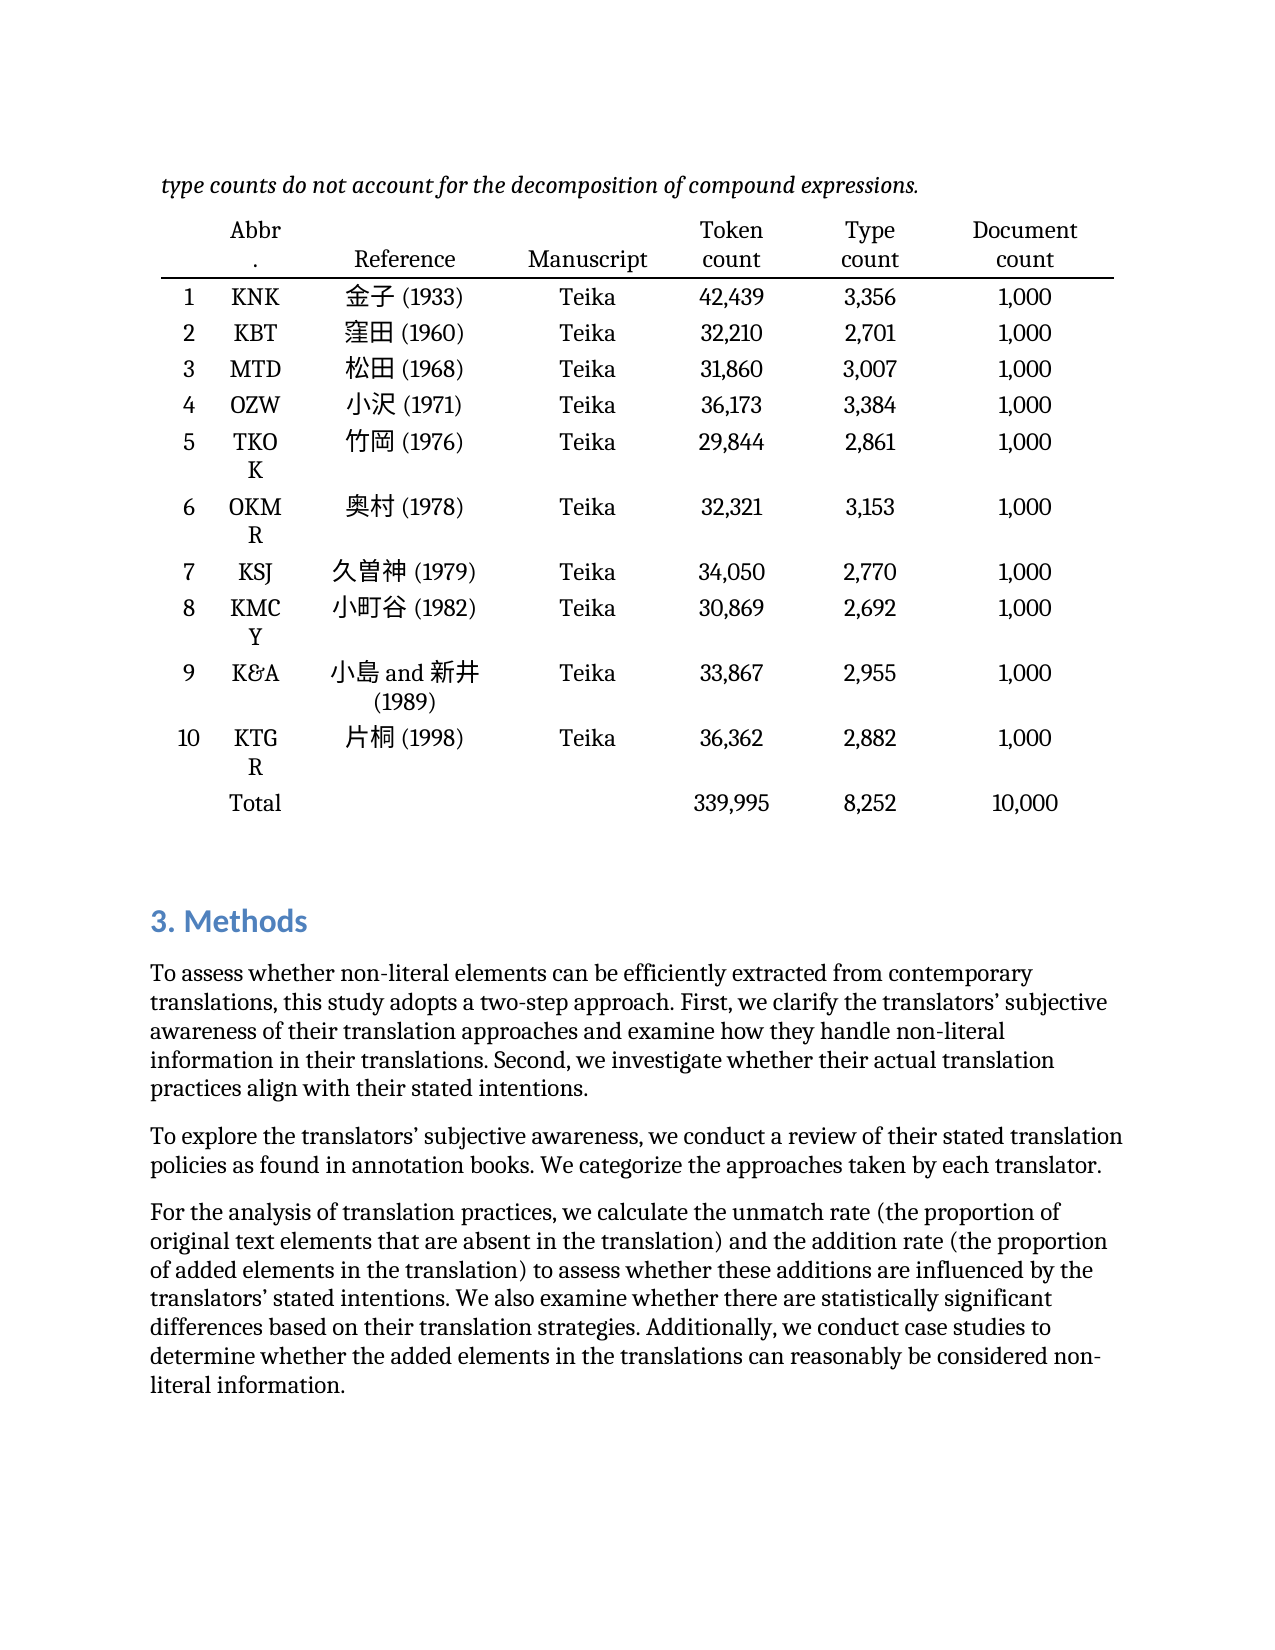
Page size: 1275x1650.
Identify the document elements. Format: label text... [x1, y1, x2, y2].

table_header Reference [294, 212, 516, 277]
table_cell 10,000 [936, 785, 1114, 821]
table_cell 3,356 [804, 279, 936, 315]
table_cell Teika [516, 590, 659, 655]
table_cell 1,000 [936, 655, 1114, 720]
table_cell 窪田 (1960) [294, 315, 516, 351]
table_cell 奥村 (1978) [294, 489, 516, 554]
subtitle 3. Methods [150, 900, 1125, 941]
table_cell Teika [516, 554, 659, 590]
table_cell 1,000 [936, 351, 1114, 387]
table_cell MTD [217, 351, 294, 387]
table_header Token count [660, 212, 803, 277]
table_cell 1,000 [936, 720, 1114, 785]
table_cell 33,867 [660, 655, 803, 720]
table_header type counts do not account for the decomposition of compound expressions. [150, 150, 1125, 850]
table_cell 3,007 [804, 351, 936, 387]
table_cell 4 [161, 388, 217, 424]
table_cell TKOK [217, 424, 294, 489]
table_header [161, 212, 217, 277]
table_cell KSJ [217, 554, 294, 590]
table_cell KNK [217, 279, 294, 315]
table_cell [161, 785, 217, 821]
table_cell 3 [161, 351, 217, 387]
table_cell 松田 (1968) [294, 351, 516, 387]
table_cell 1,000 [936, 315, 1114, 351]
table_cell 30,869 [660, 590, 803, 655]
table_cell 2,692 [804, 590, 936, 655]
text For the analysis of translation practices, we calculate the unmatch rate (the proportion of original text elements that are absent in the translation) and the addition rate (the proportion of added elements in the translation) to assess whether these additions are influenced by the translators’ stated intentions. We also examine whether there are statistically significant differences based on their translation strategies. Additionally, we conduct case studies to determine whether the added elements in the translations can reasonably be considered non-literal information. [150, 1198, 1125, 1399]
table_cell Teika [516, 279, 659, 315]
table_cell 2,770 [804, 554, 936, 590]
table_cell Teika [516, 424, 659, 489]
table_cell 2,955 [804, 655, 936, 720]
table_cell 6 [161, 489, 217, 554]
table_cell 1,000 [936, 279, 1114, 315]
table_cell 31,860 [660, 351, 803, 387]
table_cell 42,439 [660, 279, 803, 315]
table_header Abbr. [217, 212, 294, 277]
text To explore the translators’ subjective awareness, we conduct a review of their stated translation policies as found in annotation books. We categorize the approaches taken by each translator. [150, 1122, 1125, 1179]
table_cell 2,882 [804, 720, 936, 785]
table_cell 2,861 [804, 424, 936, 489]
table_cell 339,995 [660, 785, 803, 821]
table_cell KTGR [217, 720, 294, 785]
table_cell 1,000 [936, 388, 1114, 424]
table_cell Teika [516, 489, 659, 554]
table_cell 32,321 [660, 489, 803, 554]
text To assess whether non-literal elements can be efficiently extracted from contemporary translations, this study adopts a two-step approach. First, we clarify the translators’ subjective awareness of their translation approaches and examine how they handle non-literal information in their translations. Second, we investigate whether their actual translation practices align with their stated intentions. [150, 959, 1125, 1103]
table_cell 金子 (1933) [294, 279, 516, 315]
table_cell 1,000 [936, 489, 1114, 554]
table_cell 1,000 [936, 424, 1114, 489]
table_cell 36,362 [660, 720, 803, 785]
table_cell 1,000 [936, 590, 1114, 655]
table_cell 32,210 [660, 315, 803, 351]
table_cell Teika [516, 655, 659, 720]
table_cell 9 [161, 655, 217, 720]
table_cell 3,153 [804, 489, 936, 554]
table_cell 29,844 [660, 424, 803, 489]
table_cell Teika [516, 315, 659, 351]
table_header Type count [804, 212, 936, 277]
table_cell Teika [516, 388, 659, 424]
table_cell 2,701 [804, 315, 936, 351]
table_cell 小沢 (1971) [294, 388, 516, 424]
table_cell [516, 785, 659, 821]
table_cell 8,252 [804, 785, 936, 821]
table_cell Total [217, 785, 294, 821]
table_header Document count [936, 212, 1114, 277]
table_cell KBT [217, 315, 294, 351]
table_cell 竹岡 (1976) [294, 424, 516, 489]
table_cell 小町谷 (1982) [294, 590, 516, 655]
table_cell 1 [161, 279, 217, 315]
table_cell 36,173 [660, 388, 803, 424]
table_cell K&A [217, 655, 294, 720]
table_cell 10 [161, 720, 217, 785]
table_header Manuscript [516, 212, 659, 277]
table_cell 8 [161, 590, 217, 655]
table_cell 1,000 [936, 554, 1114, 590]
table_cell 34,050 [660, 554, 803, 590]
table_cell KMCY [217, 590, 294, 655]
table_cell Teika [516, 351, 659, 387]
table_cell 7 [161, 554, 217, 590]
table_cell 片桐 (1998) [294, 720, 516, 785]
table_cell 2 [161, 315, 217, 351]
table_cell 3,384 [804, 388, 936, 424]
table_cell OKMR [217, 489, 294, 554]
table_cell Teika [516, 720, 659, 785]
table_cell 5 [161, 424, 217, 489]
table_cell 小島 and 新井 (1989) [294, 655, 516, 720]
table_cell OZW [217, 388, 294, 424]
table_cell 久曽神 (1979) [294, 554, 516, 590]
table_cell [294, 785, 516, 821]
